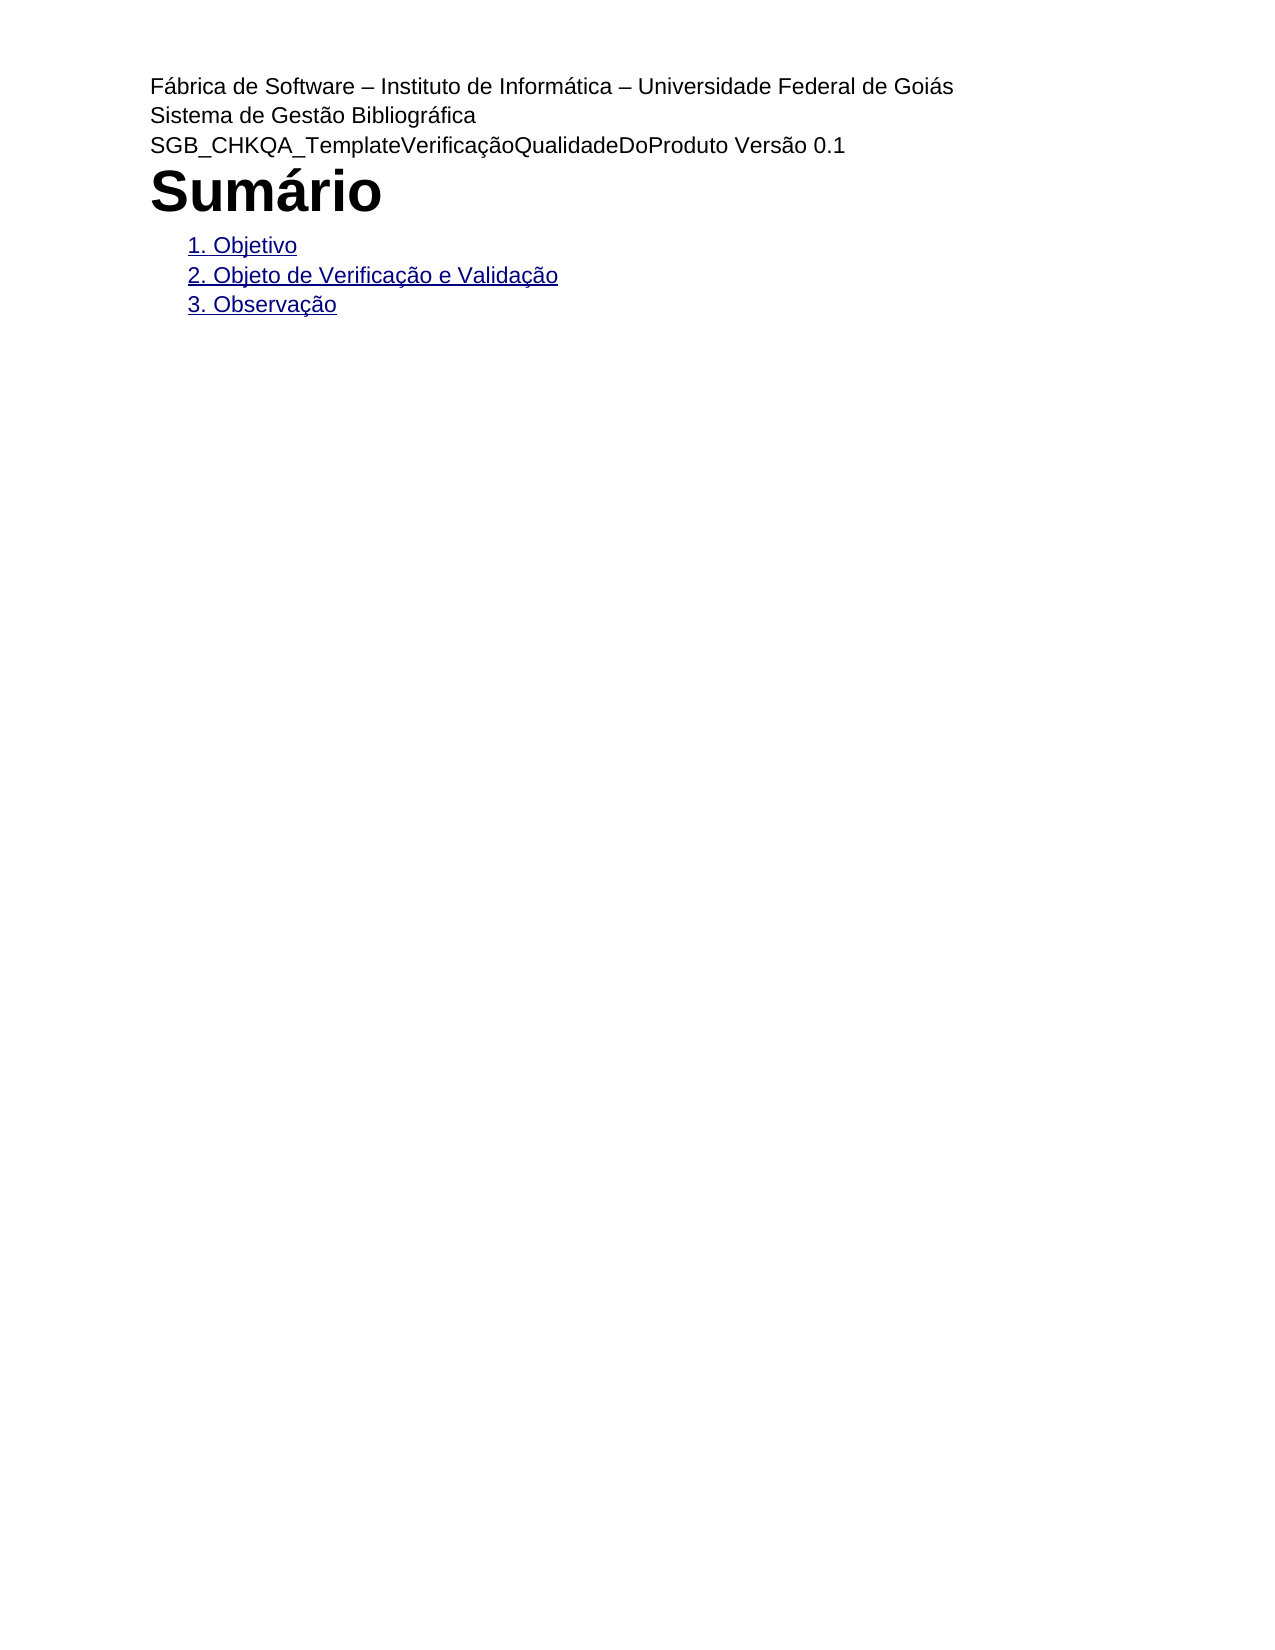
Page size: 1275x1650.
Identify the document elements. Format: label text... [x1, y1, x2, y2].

text Sumário [150, 158, 1125, 223]
text 2. Objeto de Verificação e Validação [187, 262, 1125, 288]
text 1. Objetivo [187, 233, 1125, 259]
text 3. Observação [187, 292, 1125, 317]
